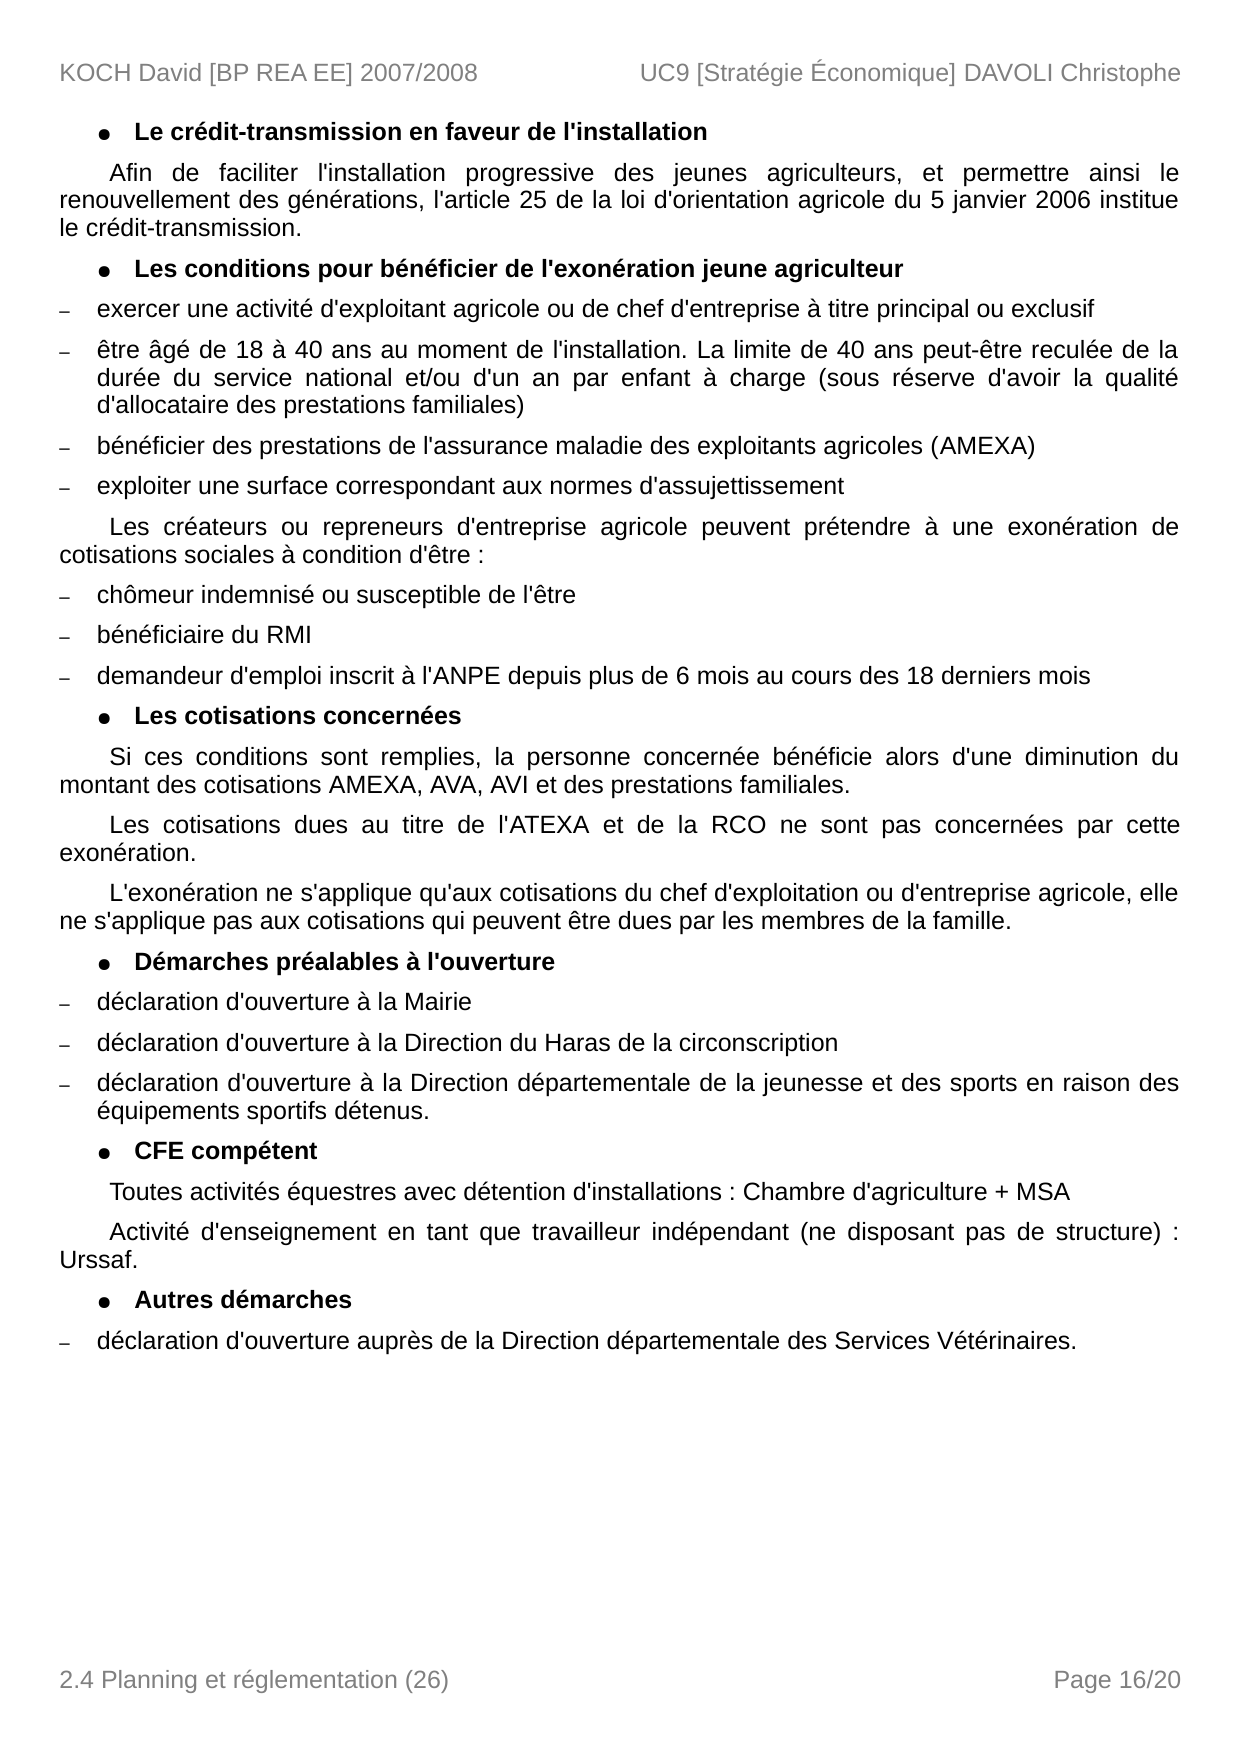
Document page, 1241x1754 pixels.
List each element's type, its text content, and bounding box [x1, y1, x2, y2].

list être âgé de 18 à 40 ans au moment de l'installation. La limite de 40 ans peut-être reculée de la durée du service national et/ou d'un an par enfant à charge (sous réserve d'avoir la qualité d'allocataire des prestations familiales) [59, 336, 1181, 419]
list exploiter une surface correspondant aux normes d'assujettissement [59, 472, 1181, 500]
list déclaration d'ouverture à la Direction départementale de la jeunesse et des sports en raison des équipements sportifs détenus. [59, 1069, 1181, 1125]
list Démarches préalables à l'ouverture [97, 948, 1181, 976]
list Le crédit-transmission en faveur de l'installation [97, 118, 1181, 146]
list déclaration d'ouverture à la Mairie [59, 988, 1181, 1016]
list exercer une activité d'exploitant agricole ou de chef d'entreprise à titre principal ou exclusif [59, 295, 1181, 323]
text Les créateurs ou repreneurs d'entreprise agricole peuvent prétendre à une exonération de cotisations sociales à condition d'être : [59, 513, 1181, 568]
list bénéficier des prestations de l'assurance maladie des exploitants agricoles (AMEXA) [59, 432, 1181, 460]
text Toutes activités équestres avec détention d'installations : Chambre d'agriculture + MSA [59, 1178, 1181, 1206]
text L'exonération ne s'applique qu'aux cotisations du chef d'exploitation ou d'entreprise agricole, elle ne s'applique pas aux cotisations qui peuvent être dues par les membres de la famille. [59, 879, 1181, 935]
list CFE compétent [97, 1137, 1181, 1165]
list déclaration d'ouverture auprès de la Direction départementale des Services Vétérinaires. [59, 1327, 1181, 1355]
list bénéficiaire du RMI [59, 621, 1181, 649]
list chômeur indemnisé ou susceptible de l'être [59, 581, 1181, 609]
list Autres démarches [97, 1286, 1181, 1314]
list Les conditions pour bénéficier de l'exonération jeune agriculteur [97, 255, 1181, 283]
list demandeur d'emploi inscrit à l'ANPE depuis plus de 6 mois au cours des 18 derniers mois [59, 662, 1181, 690]
list déclaration d'ouverture à la Direction du Haras de la circonscription [59, 1028, 1181, 1056]
text Les cotisations dues au titre de l'ATEXA et de la RCO ne sont pas concernées par cette exonération. [59, 811, 1181, 867]
text Afin de faciliter l'installation progressive des jeunes agriculteurs, et permettre ainsi le renouvellement des générations, l'article 25 de la loi d'orientation agricole du 5 janvier 2006 institue le crédit-transmission. [59, 158, 1181, 242]
text Activité d'enseignement en tant que travailleur indépendant (ne disposant pas de structure) : Urssaf. [59, 1218, 1181, 1274]
text Si ces conditions sont remplies, la personne concernée bénéficie alors d'une diminution du montant des cotisations AMEXA, AVA, AVI et des prestations familiales. [59, 743, 1181, 798]
list Les cotisations concernées [97, 702, 1181, 730]
